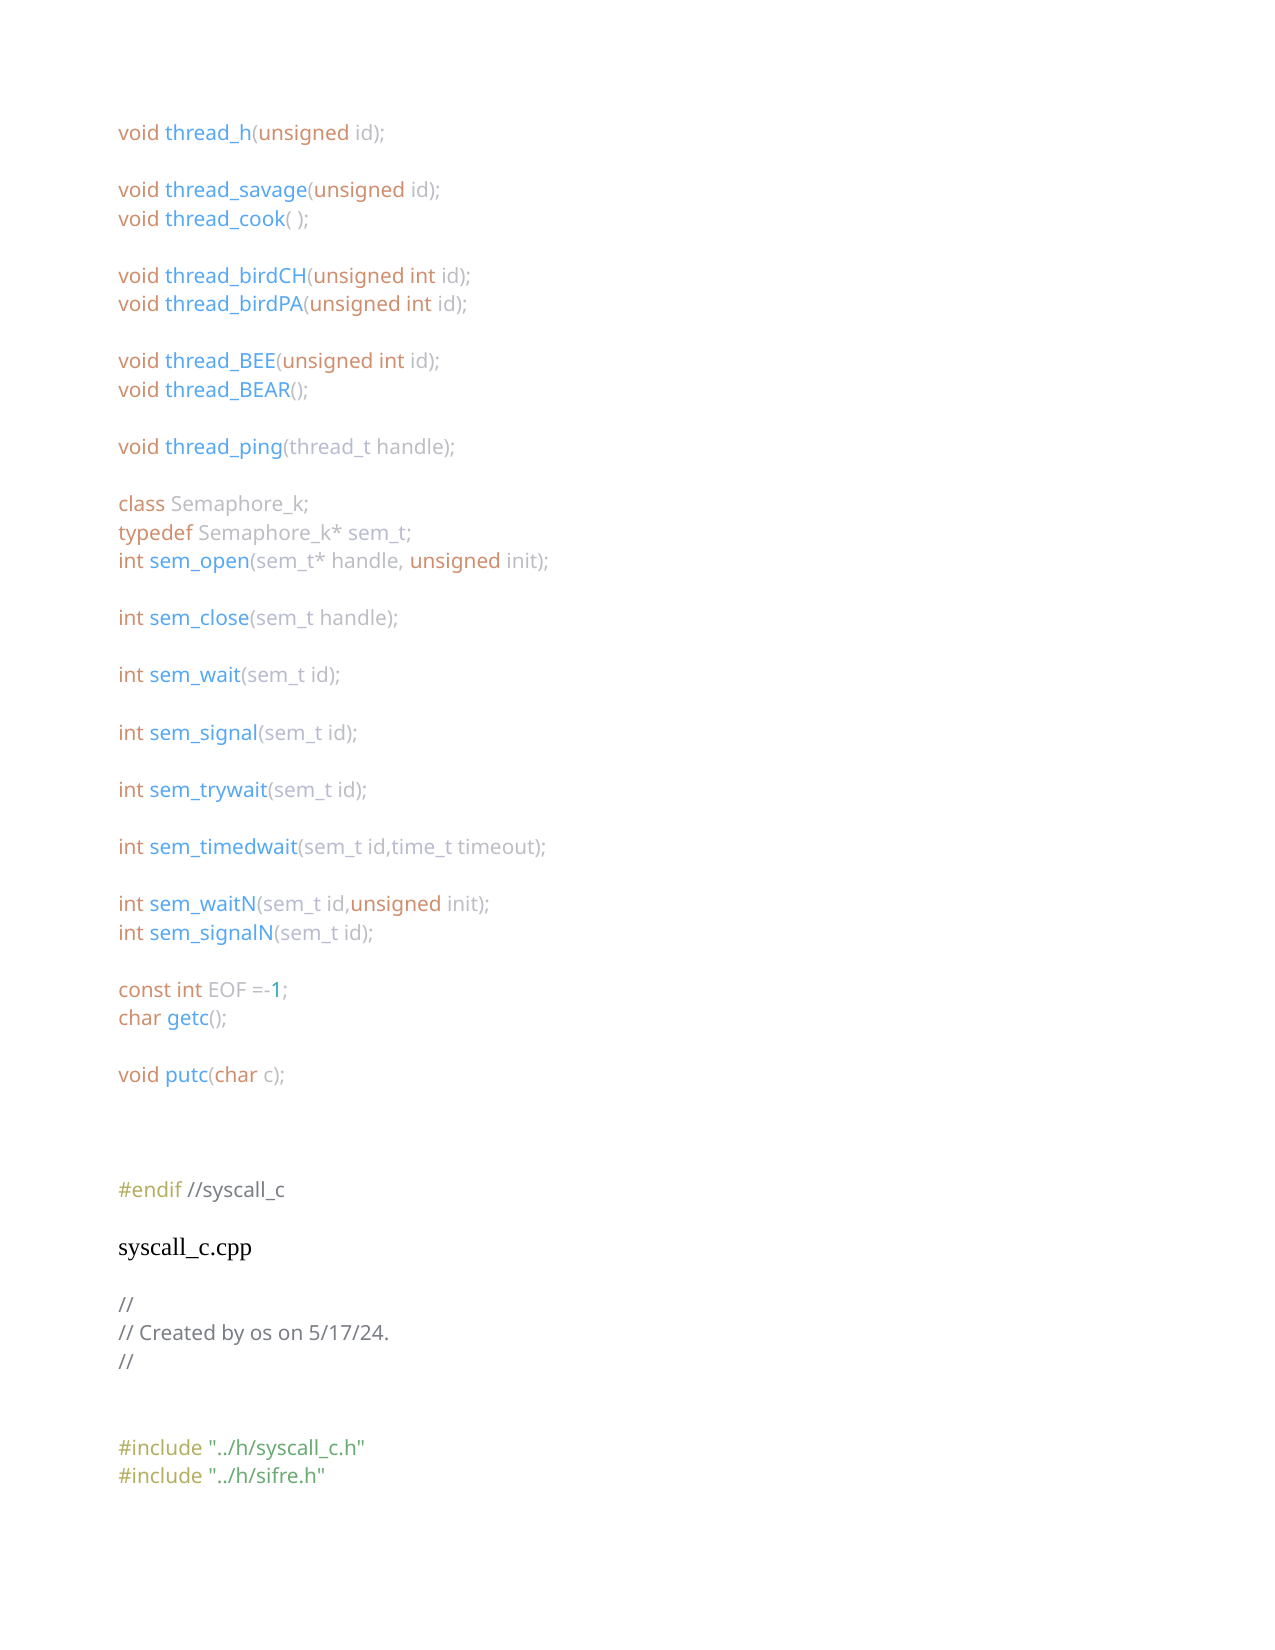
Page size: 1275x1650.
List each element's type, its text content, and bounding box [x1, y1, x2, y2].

text // // Created by os on 5/17/24. // #include "../h/syscall_c.h" #include "../h/sifre.h" [118, 1290, 1157, 1518]
text syscall_c.cpp [118, 1232, 1157, 1261]
text void thread_h(unsigned id); void thread_savage(unsigned id); void thread_cook( ); void thread_birdCH(unsigned int id); void thread_birdPA(unsigned int id); void thread_BEE(unsigned int id); void thread_BEAR(); void thread_ping(thread_t handle); class Semaphore_k; typedef Semaphore_k* sem_t; int sem_open(sem_t* handle, unsigned init); int sem_close(sem_t handle); int sem_wait(sem_t id); int sem_signal(sem_t id); int sem_trywait(sem_t id); int sem_timedwait(sem_t id,time_t timeout); int sem_waitN(sem_t id,unsigned init); int sem_signalN(sem_t id); const int EOF =-1; char getc(); void putc(char c); #endif //syscall_c [118, 118, 1157, 1232]
